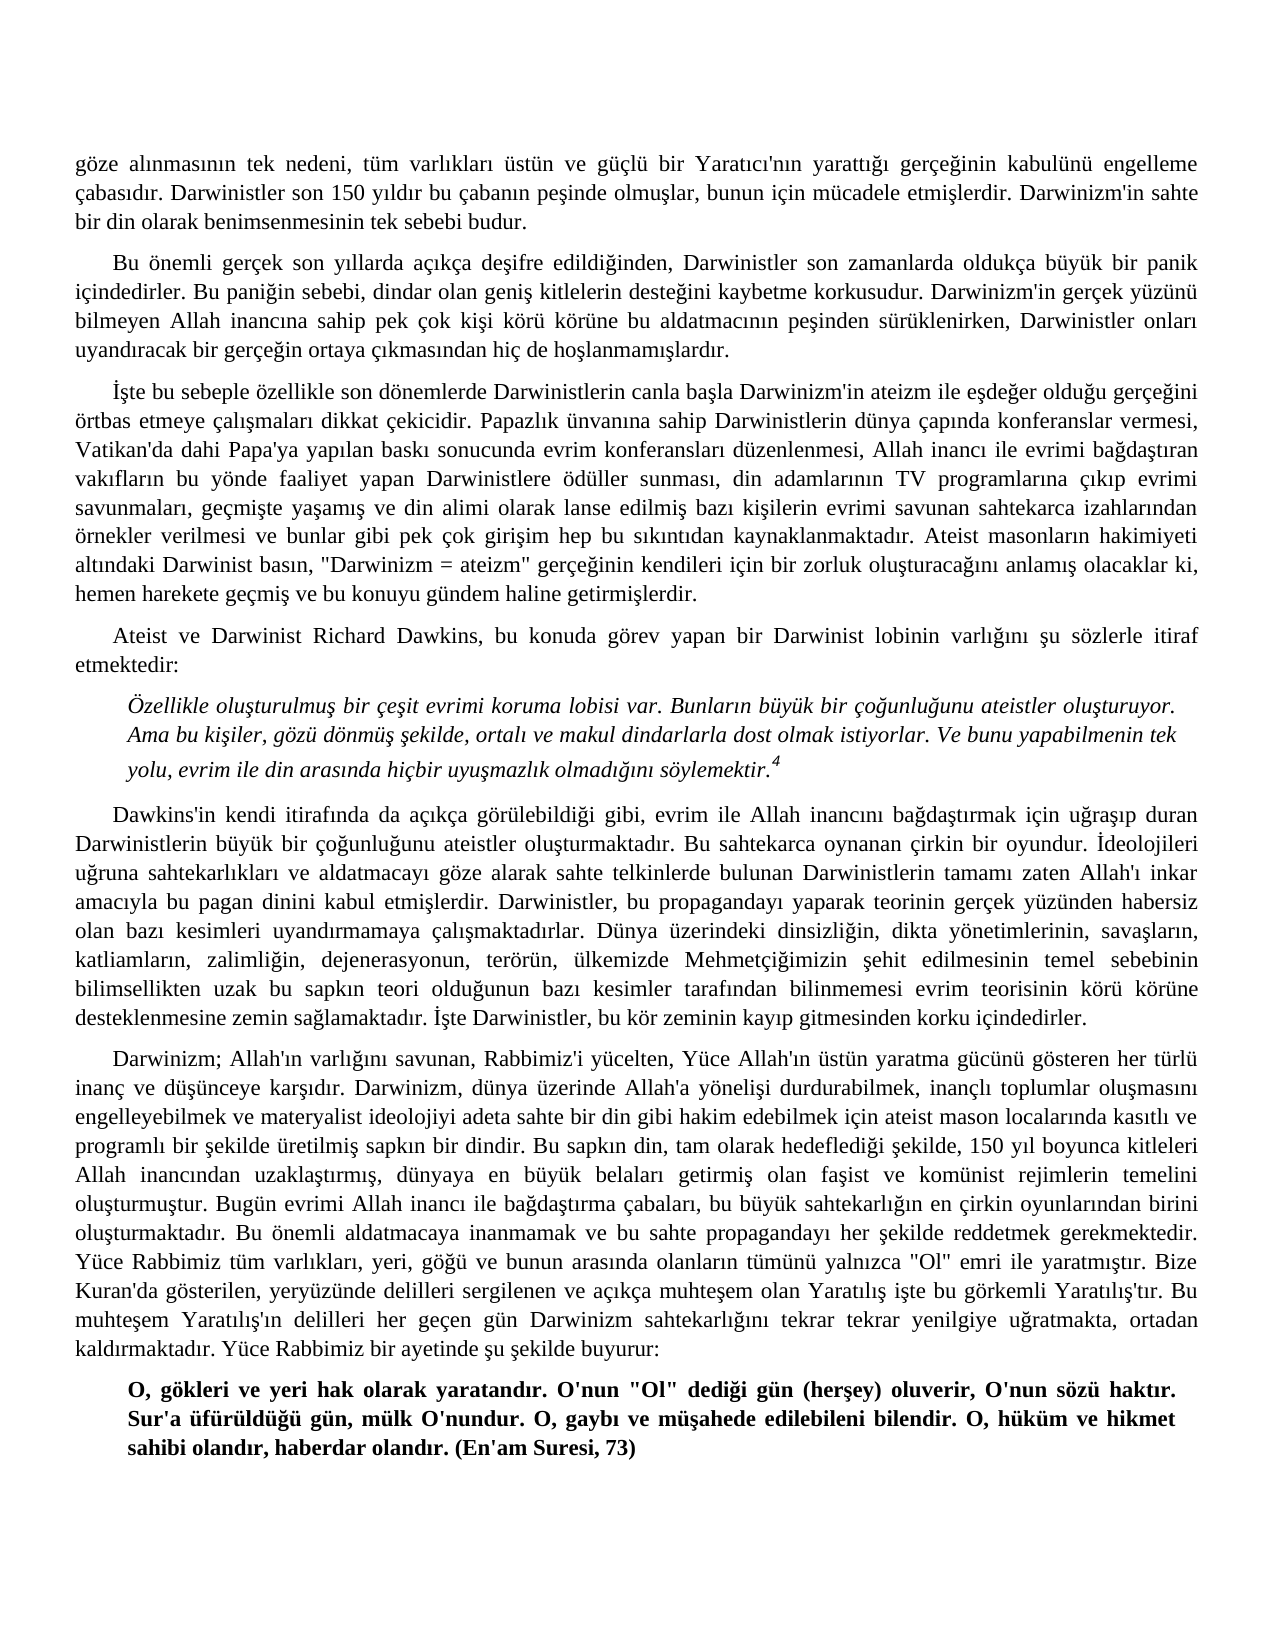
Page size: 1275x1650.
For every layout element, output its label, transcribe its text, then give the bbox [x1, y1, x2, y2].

text Bu önemli gerçek son yıllarda açıkça deşifre edildiğinden, Darwinistler son zamanlarda oldukça büyük bir panik içindedirler. Bu paniğin sebebi, dindar olan geniş kitlelerin desteğini kaybetme korkusudur. Darwinizm'in gerçek yüzünü bilmeyen Allah inancına sahip pek çok kişi körü körüne bu aldatmacının peşinden sürüklenirken, Darwinistler onları uyandıracak bir gerçeğin ortaya çıkmasından hiç de hoşlanmamışlardır. [75, 249, 1200, 363]
text İşte bu sebeple özellikle son dönemlerde Darwinistlerin canla başla Darwinizm'in ateizm ile eşdeğer olduğu gerçeğini örtbas etmeye çalışmaları dikkat çekicidir. Papazlık ünvanına sahip Darwinistlerin dünya çapında konferanslar vermesi, Vatikan'da dahi Papa'ya yapılan baskı sonucunda evrim konferansları düzenlenmesi, Allah inancı ile evrimi bağdaştıran vakıfların bu yönde faaliyet yapan Darwinistlere ödüller sunması, din adamlarının TV programlarına çıkıp evrimi savunmaları, geçmişte yaşamış ve din alimi olarak lanse edilmiş bazı kişilerin evrimi savunan sahtekarca izahlarından örnekler verilmesi ve bunlar gibi pek çok girişim hep bu sıkıntıdan kaynaklanmaktadır. Ateist masonların hakimiyeti altındaki Darwinist basın, "Darwinizm = ateizm" gerçeğinin kendileri için bir zorluk oluşturacağını anlamış olacaklar ki, hemen harekete geçmiş ve bu konuyu gündem haline getirmişlerdir. [75, 378, 1200, 607]
text Ateist ve Darwinist Richard Dawkins, bu konuda görev yapan bir Darwinist lobinin varlığını şu sözlerle itiraf etmektedir: [75, 622, 1200, 677]
text Darwinizm; Allah'ın varlığını savunan, Rabbimiz'i yücelten, Yüce Allah'ın üstün yaratma gücünü gösteren her türlü inanç ve düşünceye karşıdır. Darwinizm, dünya üzerinde Allah'a yönelişi durdurabilmek, inançlı toplumlar oluşmasını engelleyebilmek ve materyalist ideolojiyi adeta sahte bir din gibi hakim edebilmek için ateist mason localarında kasıtlı ve programlı bir şekilde üretilmiş sapkın bir dindir. Bu sapkın din, tam olarak hedeflediği şekilde, 150 yıl boyunca kitleleri Allah inancından uzaklaştırmış, dünyaya en büyük belaları getirmiş olan faşist ve komünist rejimlerin temelini oluşturmuştur. Bugün evrimi Allah inancı ile bağdaştırma çabaları, bu büyük sahtekarlığın en çirkin oyunlarından birini oluşturmaktadır. Bu önemli aldatmacaya inanmamak ve bu sahte propagandayı her şekilde reddetmek gerekmektedir. Yüce Rabbimiz tüm varlıkları, yeri, göğü ve bunun arasında olanların tümünü yalnızca "Ol" emri ile yaratmıştır. Bize Kuran'da gösterilen, yeryüzünde delilleri sergilenen ve açıkça muhteşem olan Yaratılış işte bu görkemli Yaratılış'tır. Bu muhteşem Yaratılış'ın delilleri her geçen gün Darwinizm sahtekarlığını tekrar tekrar yenilgiye uğratmakta, ortadan kaldırmaktadır. Yüce Rabbimiz bir ayetinde şu şekilde buyurur: [75, 1045, 1200, 1361]
text Dawkins'in kendi itirafında da açıkça görülebildiği gibi, evrim ile Allah inancını bağdaştırmak için uğraşıp duran Darwinistlerin büyük bir çoğunluğunu ateistler oluşturmaktadır. Bu sahtekarca oynanan çirkin bir oyundur. İdeolojileri uğruna sahtekarlıkları ve aldatmacayı göze alarak sahte telkinlerde bulunan Darwinistlerin tamamı zaten Allah'ı inkar amacıyla bu pagan dinini kabul etmişlerdir. Darwinistler, bu propagandayı yaparak teorinin gerçek yüzünden habersiz olan bazı kesimleri uyandırmamaya çalışmaktadırlar. Dünya üzerindeki dinsizliğin, dikta yönetimlerinin, savaşların, katliamların, zalimliğin, dejenerasyonun, terörün, ülkemizde Mehmetçiğimizin şehit edilmesinin temel sebebinin bilimsellikten uzak bu sapkın teori olduğunun bazı kesimler tarafından bilinmemesi evrim teorisinin körü körüne desteklenmesine zemin sağlamaktadır. İşte Darwinistler, bu kör zeminin kayıp gitmesinden korku içindedirler. [75, 801, 1200, 1030]
text Özellikle oluşturulmuş bir çeşit evrimi koruma lobisi var. Bunların büyük bir çoğunluğunu ateistler oluşturuyor. Ama bu kişiler, gözü dönmüş şekilde, ortalı ve makul dindarlarla dost olmak istiyorlar. Ve bunu yapabilmenin tek yolu, evrim ile din arasında hiçbir uyuşmazlık olmadığını söylemektir.4 [127, 692, 1177, 785]
text göze alınmasının tek nedeni, tüm varlıkları üstün ve güçlü bir Yaratıcı'nın yarattığı gerçeğinin kabulünü engelleme çabasıdır. Darwinistler son 150 yıldır bu çabanın peşinde olmuşlar, bunun için mücadele etmişlerdir. Darwinizm'in sahte bir din olarak benimsenmesinin tek sebebi budur. [75, 150, 1200, 234]
text O, gökleri ve yeri hak olarak yaratandır. O'nun "Ol" dediği gün (herşey) oluverir, O'nun sözü haktır. Sur'a üfürüldüğü gün, mülk O'nundur. O, gaybı ve müşahede edilebileni bilendir. O, hüküm ve hikmet sahibi olandır, haberdar olandır. (En'am Suresi, 73) [127, 1376, 1177, 1460]
